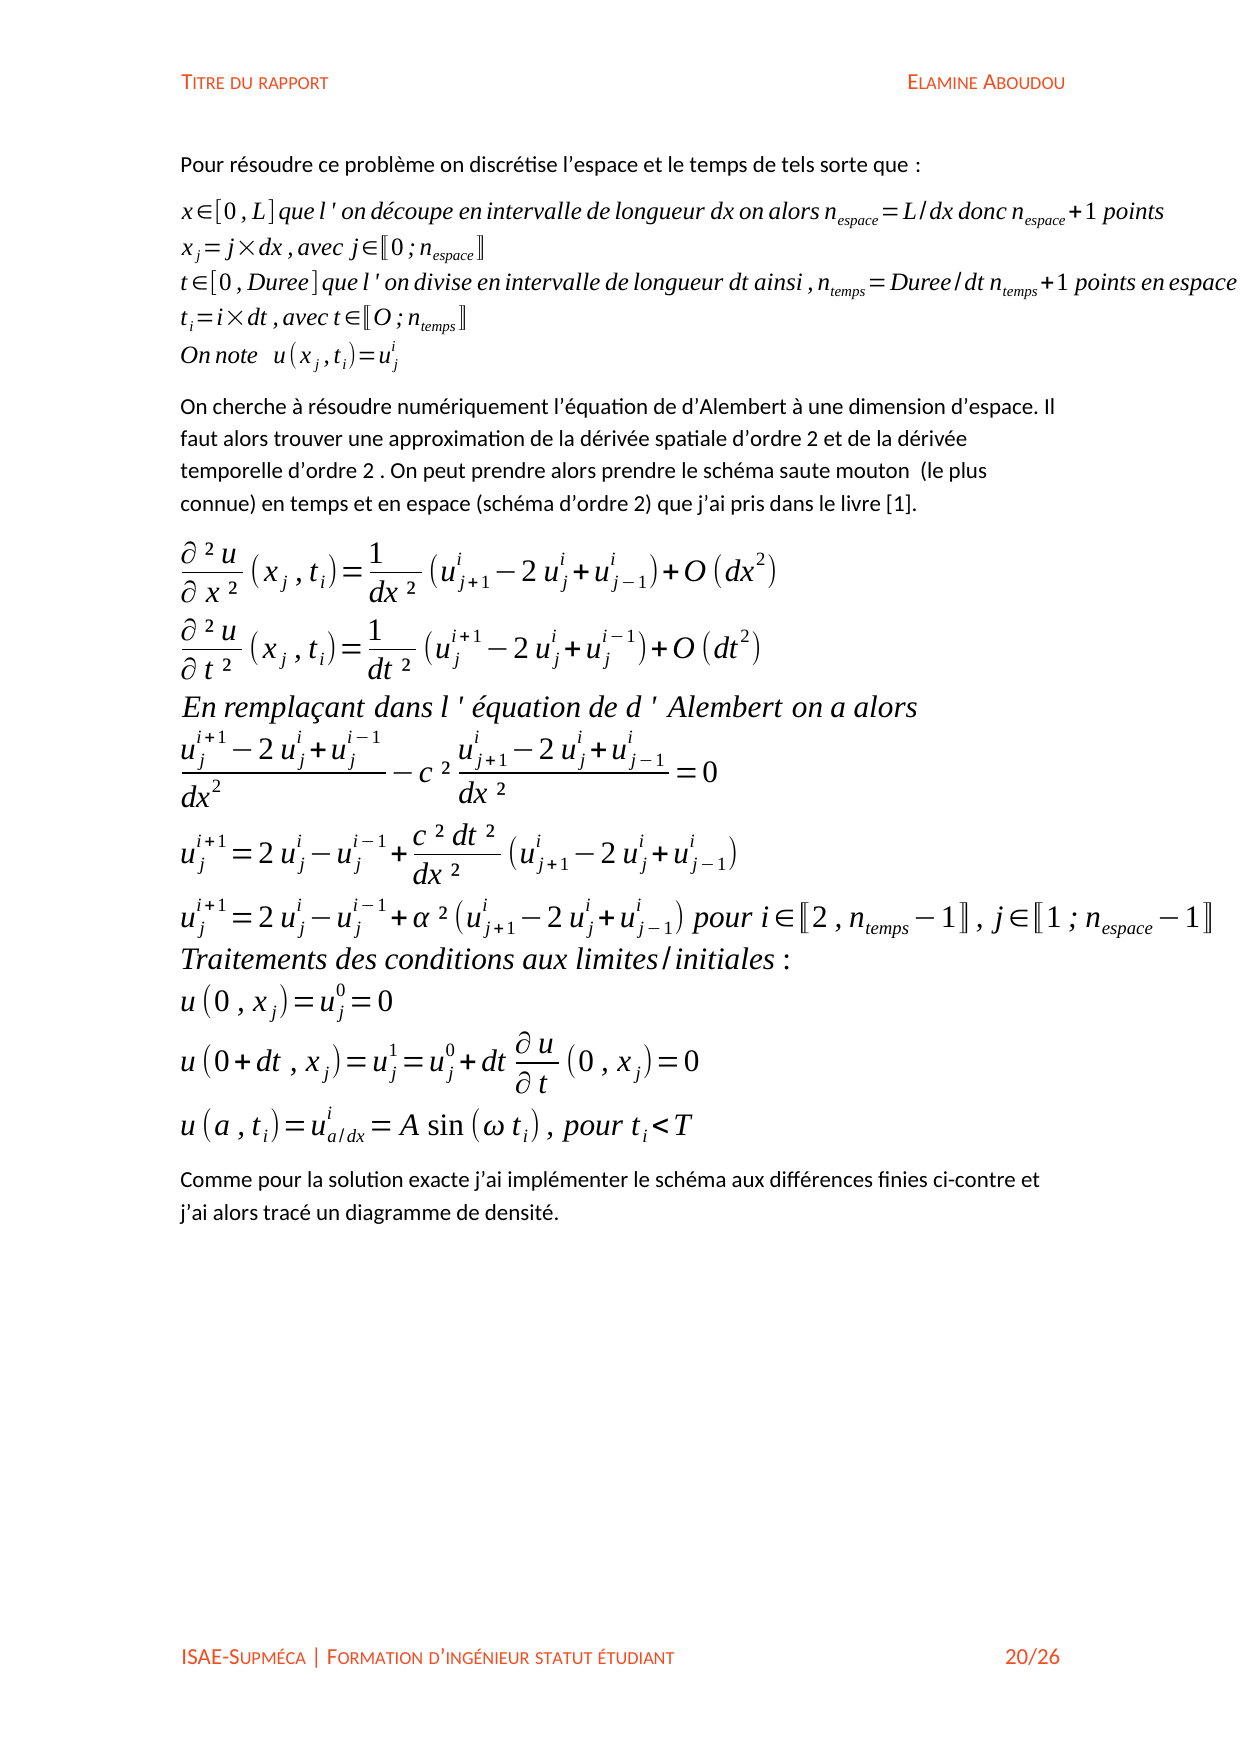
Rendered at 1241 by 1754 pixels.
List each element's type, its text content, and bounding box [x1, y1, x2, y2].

text Comme pour la solution exacte j’ai implémenter le schéma aux différences finies ci-contre et j’ai alors tracé un diagramme de densité. [180, 1165, 1060, 1226]
text Pour résoudre ce problème on discrétise l’espace et le temps de tels sorte que : [180, 151, 1060, 179]
text On cherche à résoudre numériquement l’équation de d’Alembert à une dimension d’espace. Il faut alors trouver une approximation de la dérivée spatiale d’ordre 2 et de la dérivée temporelle d’ordre 2 . On peut prendre alors prendre le schéma saute mouton (le plus connue) en temps et en espace (schéma d’ordre 2) que j’ai pris dans le livre [1]. [180, 392, 1060, 517]
